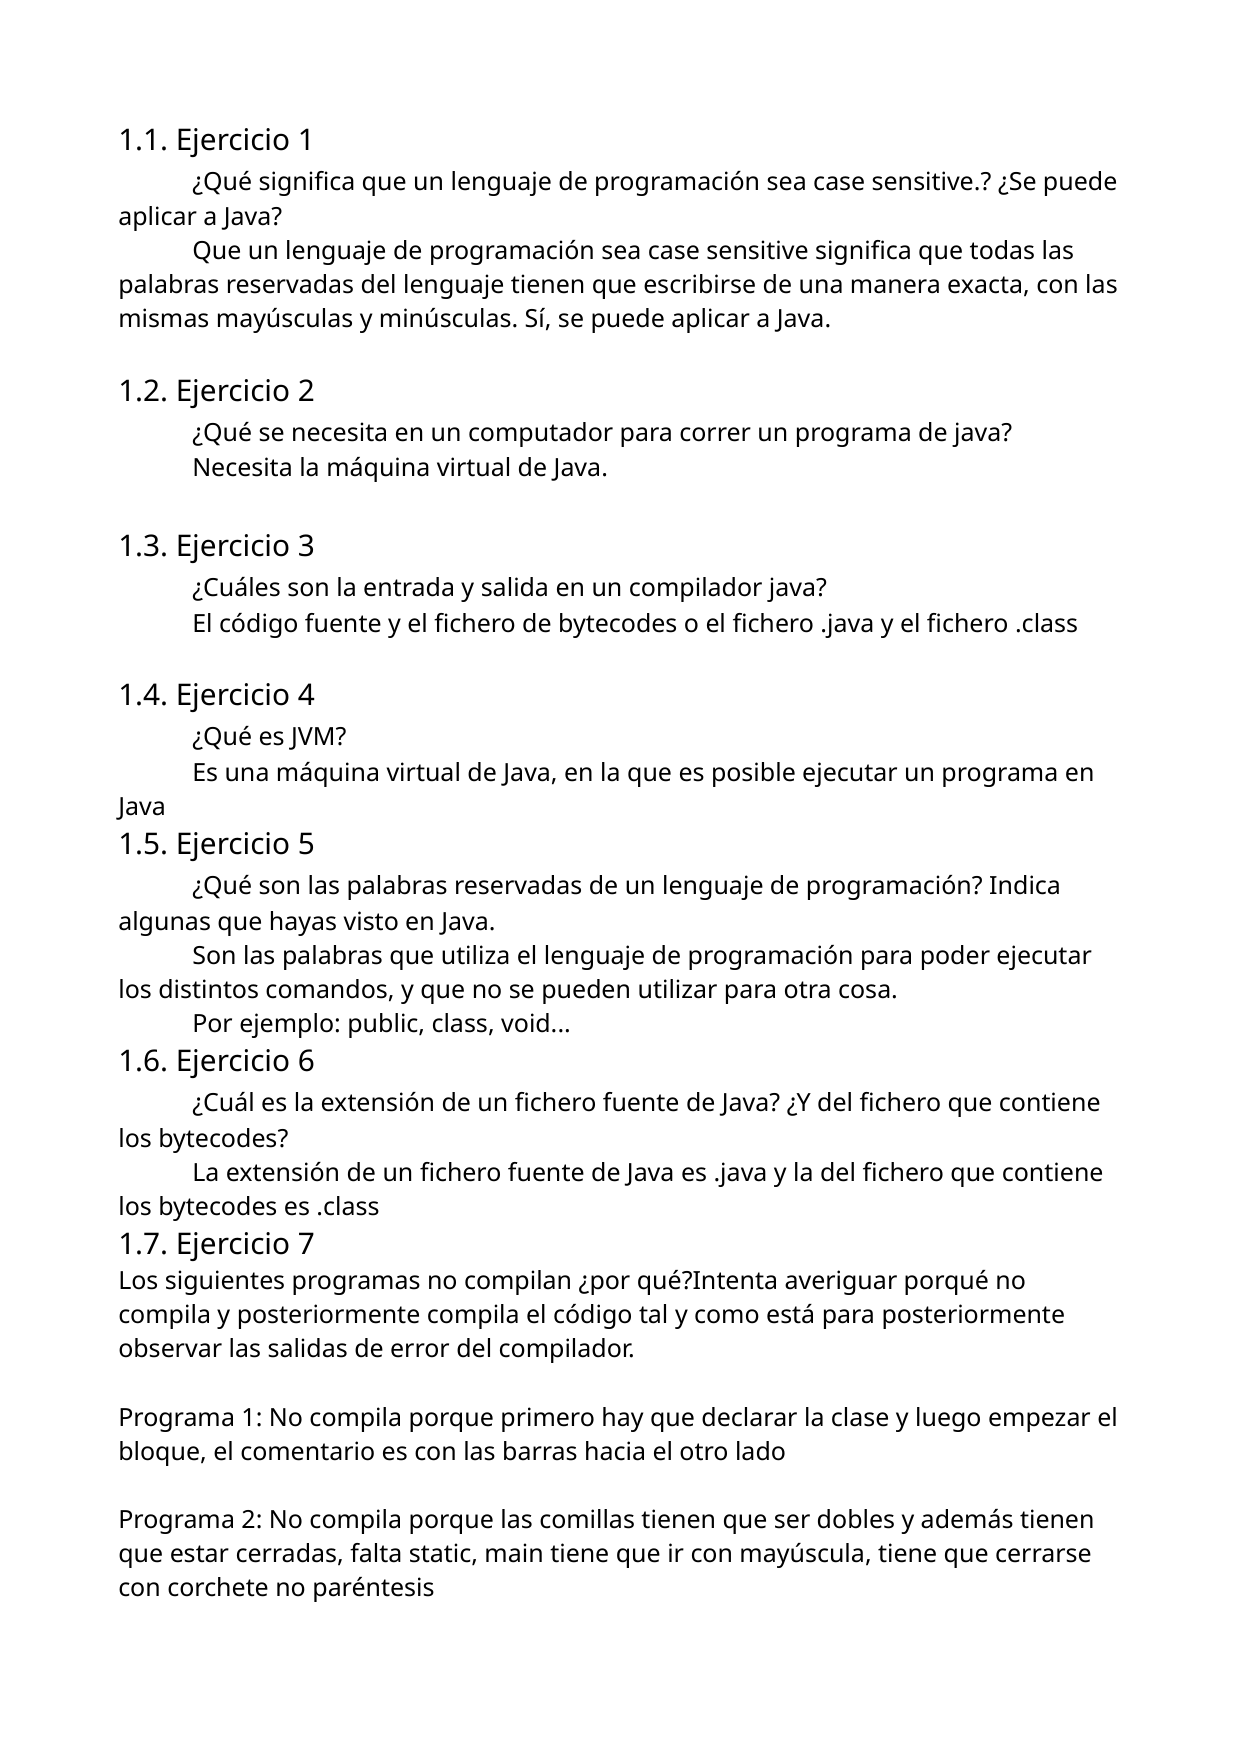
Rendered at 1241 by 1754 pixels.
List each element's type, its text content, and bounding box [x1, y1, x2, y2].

text Programa 2: No compila porque las comillas tienen que ser dobles y además tienen que estar cerradas, falta static, main tiene que ir con mayúscula, tiene que cerrarse con corchete no paréntesis [118, 1501, 1122, 1604]
text 1.6. Ejercicio 6 [118, 1039, 1122, 1080]
text 1.4. Ejercicio 4 [118, 673, 1122, 714]
text Los siguientes programas no compilan ¿por qué?Intenta averiguar porqué no compila y posteriormente compila el código tal y como está para posteriormente observar las salidas de error del compilador. [118, 1263, 1122, 1365]
text ¿Qué son las palabras reservadas de un lenguaje de programación? Indica algunas que hayas visto en Java. [118, 863, 1122, 937]
text La extensión de un fichero fuente de Java es .java y la del fichero que contiene los bytecodes es .class [118, 1154, 1122, 1223]
text 1.5. Ejercicio 5 [118, 822, 1122, 863]
text ¿Cuál es la extensión de un fichero fuente de Java? ¿Y del fichero que contiene los bytecodes? [118, 1080, 1122, 1154]
text ¿Qué es JVM? [118, 714, 1122, 754]
text 1.2. Ejercicio 2 [118, 369, 1122, 410]
text ¿Cuáles son la entrada y salida en un compilador java? [118, 565, 1122, 605]
text Necesita la máquina virtual de Java. [118, 450, 1122, 484]
text 1.7. Ejercicio 7 [118, 1223, 1122, 1263]
text Por ejemplo: public, class, void... [118, 1006, 1122, 1039]
text 1.1. Ejercicio 1 [118, 118, 1122, 158]
text Son las palabras que utiliza el lenguaje de programación para poder ejecutar los distintos comandos, y que no se pueden utilizar para otra cosa. [118, 937, 1122, 1006]
text Es una máquina virtual de Java, en la que es posible ejecutar un programa en Java [118, 754, 1122, 822]
text Que un lenguaje de programación sea case sensitive significa que todas las palabras reservadas del lenguaje tienen que escribirse de una manera exacta, con las mismas mayúsculas y minúsculas. Sí, se puede aplicar a Java. [118, 233, 1122, 335]
text 1.3. Ejercicio 3 [118, 524, 1122, 565]
text Programa 1: No compila porque primero hay que declarar la clase y luego empezar el bloque, el comentario es con las barras hacia el otro lado [118, 1399, 1122, 1467]
text ¿Qué se necesita en un computador para correr un programa de java? [118, 410, 1122, 450]
text El código fuente y el fichero de bytecodes o el fichero .java y el fichero .class [118, 605, 1122, 639]
text ¿Qué significa que un lenguaje de programación sea case sensitive.? ¿Se puede aplicar a Java? [118, 158, 1122, 233]
